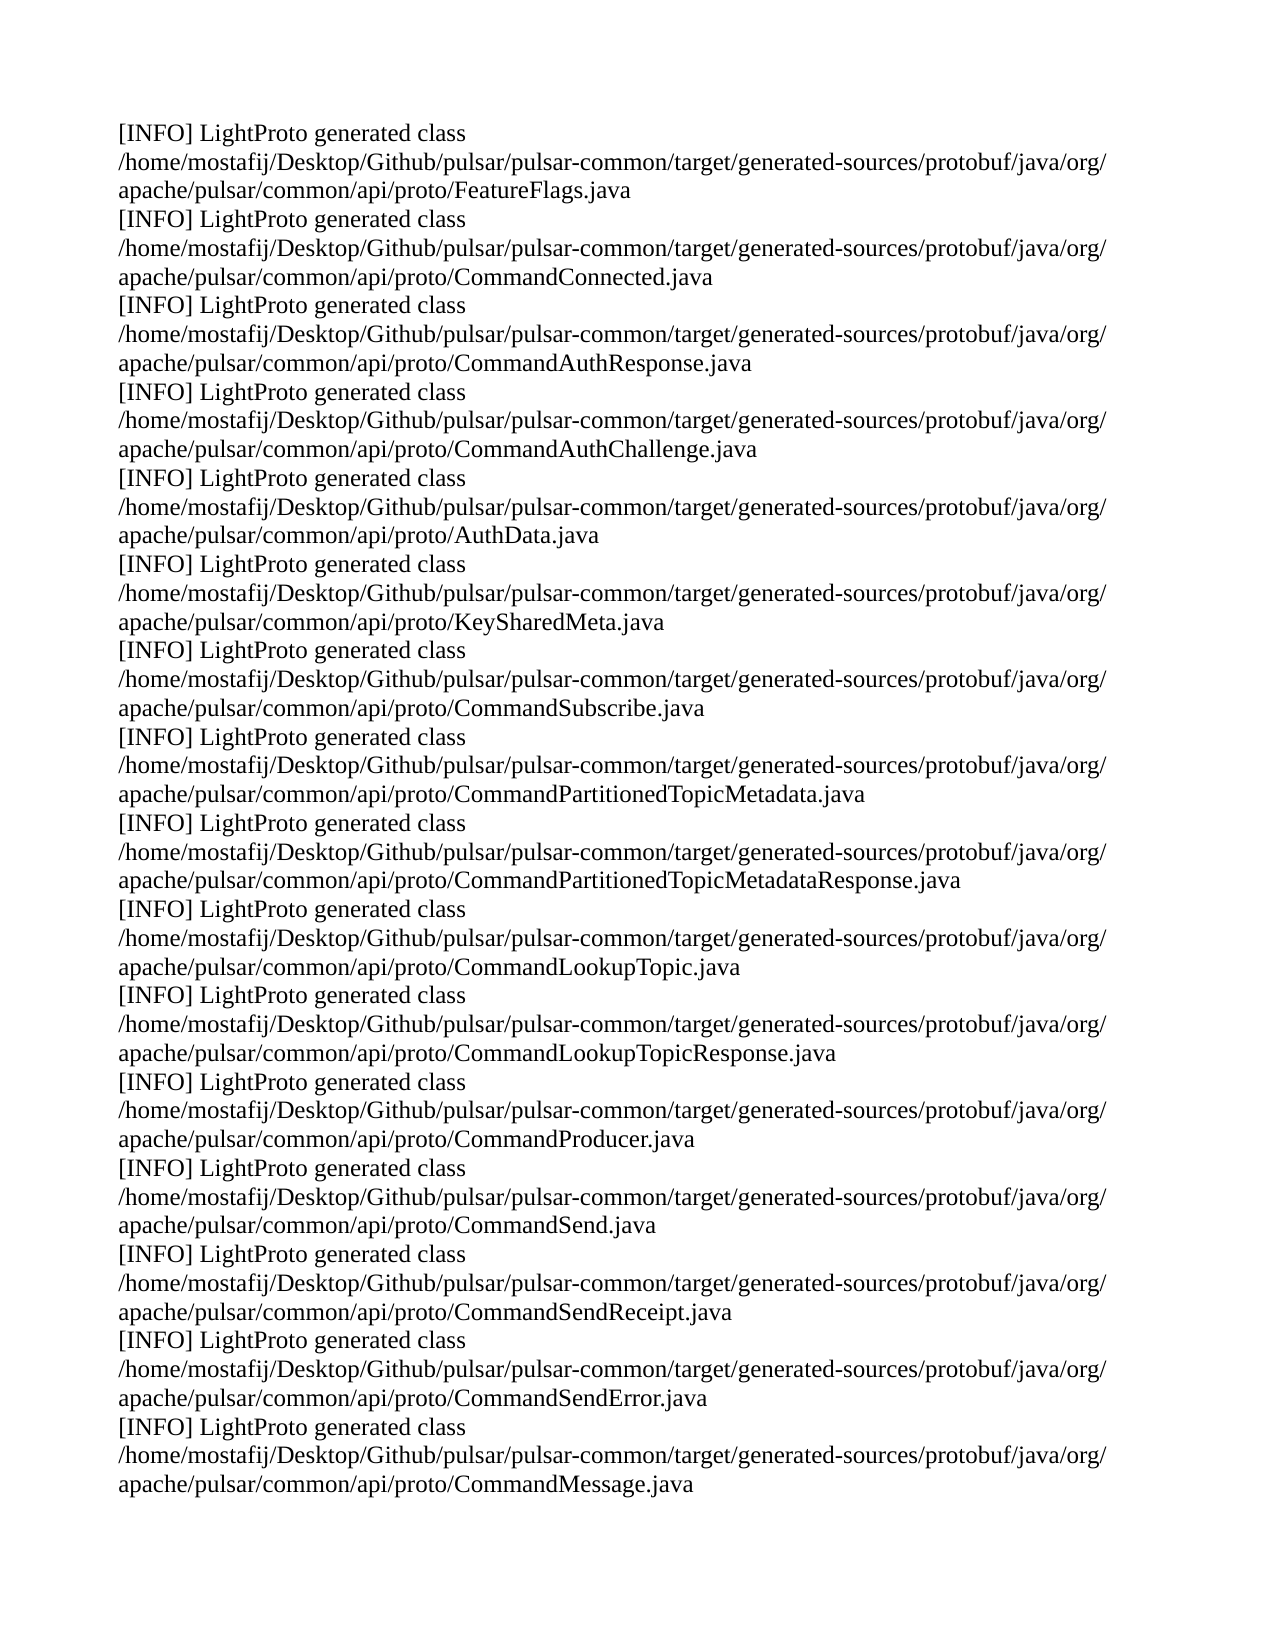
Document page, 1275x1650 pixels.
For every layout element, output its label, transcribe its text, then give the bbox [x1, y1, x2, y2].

text [INFO] LightProto generated class /home/mostafij/Desktop/Github/pulsar/pulsar-common/target/generated-sources/protobuf/java/org/apache/pulsar/common/api/proto/KeySharedMeta.java [118, 549, 1157, 636]
text [INFO] LightProto generated class /home/mostafij/Desktop/Github/pulsar/pulsar-common/target/generated-sources/protobuf/java/org/apache/pulsar/common/api/proto/CommandConnected.java [118, 204, 1157, 291]
text [INFO] LightProto generated class /home/mostafij/Desktop/Github/pulsar/pulsar-common/target/generated-sources/protobuf/java/org/apache/pulsar/common/api/proto/CommandPartitionedTopicMetadata.java [118, 722, 1157, 808]
text [INFO] LightProto generated class /home/mostafij/Desktop/Github/pulsar/pulsar-common/target/generated-sources/protobuf/java/org/apache/pulsar/common/api/proto/AuthData.java [118, 463, 1157, 549]
text [INFO] LightProto generated class /home/mostafij/Desktop/Github/pulsar/pulsar-common/target/generated-sources/protobuf/java/org/apache/pulsar/common/api/proto/CommandAuthChallenge.java [118, 377, 1157, 463]
text [INFO] LightProto generated class /home/mostafij/Desktop/Github/pulsar/pulsar-common/target/generated-sources/protobuf/java/org/apache/pulsar/common/api/proto/CommandPartitionedTopicMetadataResponse.java [118, 808, 1157, 894]
text [INFO] LightProto generated class /home/mostafij/Desktop/Github/pulsar/pulsar-common/target/generated-sources/protobuf/java/org/apache/pulsar/common/api/proto/CommandAuthResponse.java [118, 291, 1157, 377]
text [INFO] LightProto generated class /home/mostafij/Desktop/Github/pulsar/pulsar-common/target/generated-sources/protobuf/java/org/apache/pulsar/common/api/proto/CommandProducer.java [118, 1067, 1157, 1153]
text [INFO] LightProto generated class /home/mostafij/Desktop/Github/pulsar/pulsar-common/target/generated-sources/protobuf/java/org/apache/pulsar/common/api/proto/CommandLookupTopic.java [118, 894, 1157, 981]
text [INFO] LightProto generated class /home/mostafij/Desktop/Github/pulsar/pulsar-common/target/generated-sources/protobuf/java/org/apache/pulsar/common/api/proto/CommandLookupTopicResponse.java [118, 981, 1157, 1067]
text [INFO] LightProto generated class /home/mostafij/Desktop/Github/pulsar/pulsar-common/target/generated-sources/protobuf/java/org/apache/pulsar/common/api/proto/CommandSendReceipt.java [118, 1239, 1157, 1326]
text [INFO] LightProto generated class /home/mostafij/Desktop/Github/pulsar/pulsar-common/target/generated-sources/protobuf/java/org/apache/pulsar/common/api/proto/CommandMessage.java [118, 1412, 1157, 1498]
text [INFO] LightProto generated class /home/mostafij/Desktop/Github/pulsar/pulsar-common/target/generated-sources/protobuf/java/org/apache/pulsar/common/api/proto/CommandSubscribe.java [118, 636, 1157, 722]
text [INFO] LightProto generated class /home/mostafij/Desktop/Github/pulsar/pulsar-common/target/generated-sources/protobuf/java/org/apache/pulsar/common/api/proto/CommandSendError.java [118, 1326, 1157, 1412]
text [INFO] LightProto generated class /home/mostafij/Desktop/Github/pulsar/pulsar-common/target/generated-sources/protobuf/java/org/apache/pulsar/common/api/proto/CommandSend.java [118, 1153, 1157, 1239]
text [INFO] LightProto generated class /home/mostafij/Desktop/Github/pulsar/pulsar-common/target/generated-sources/protobuf/java/org/apache/pulsar/common/api/proto/FeatureFlags.java [118, 118, 1157, 204]
